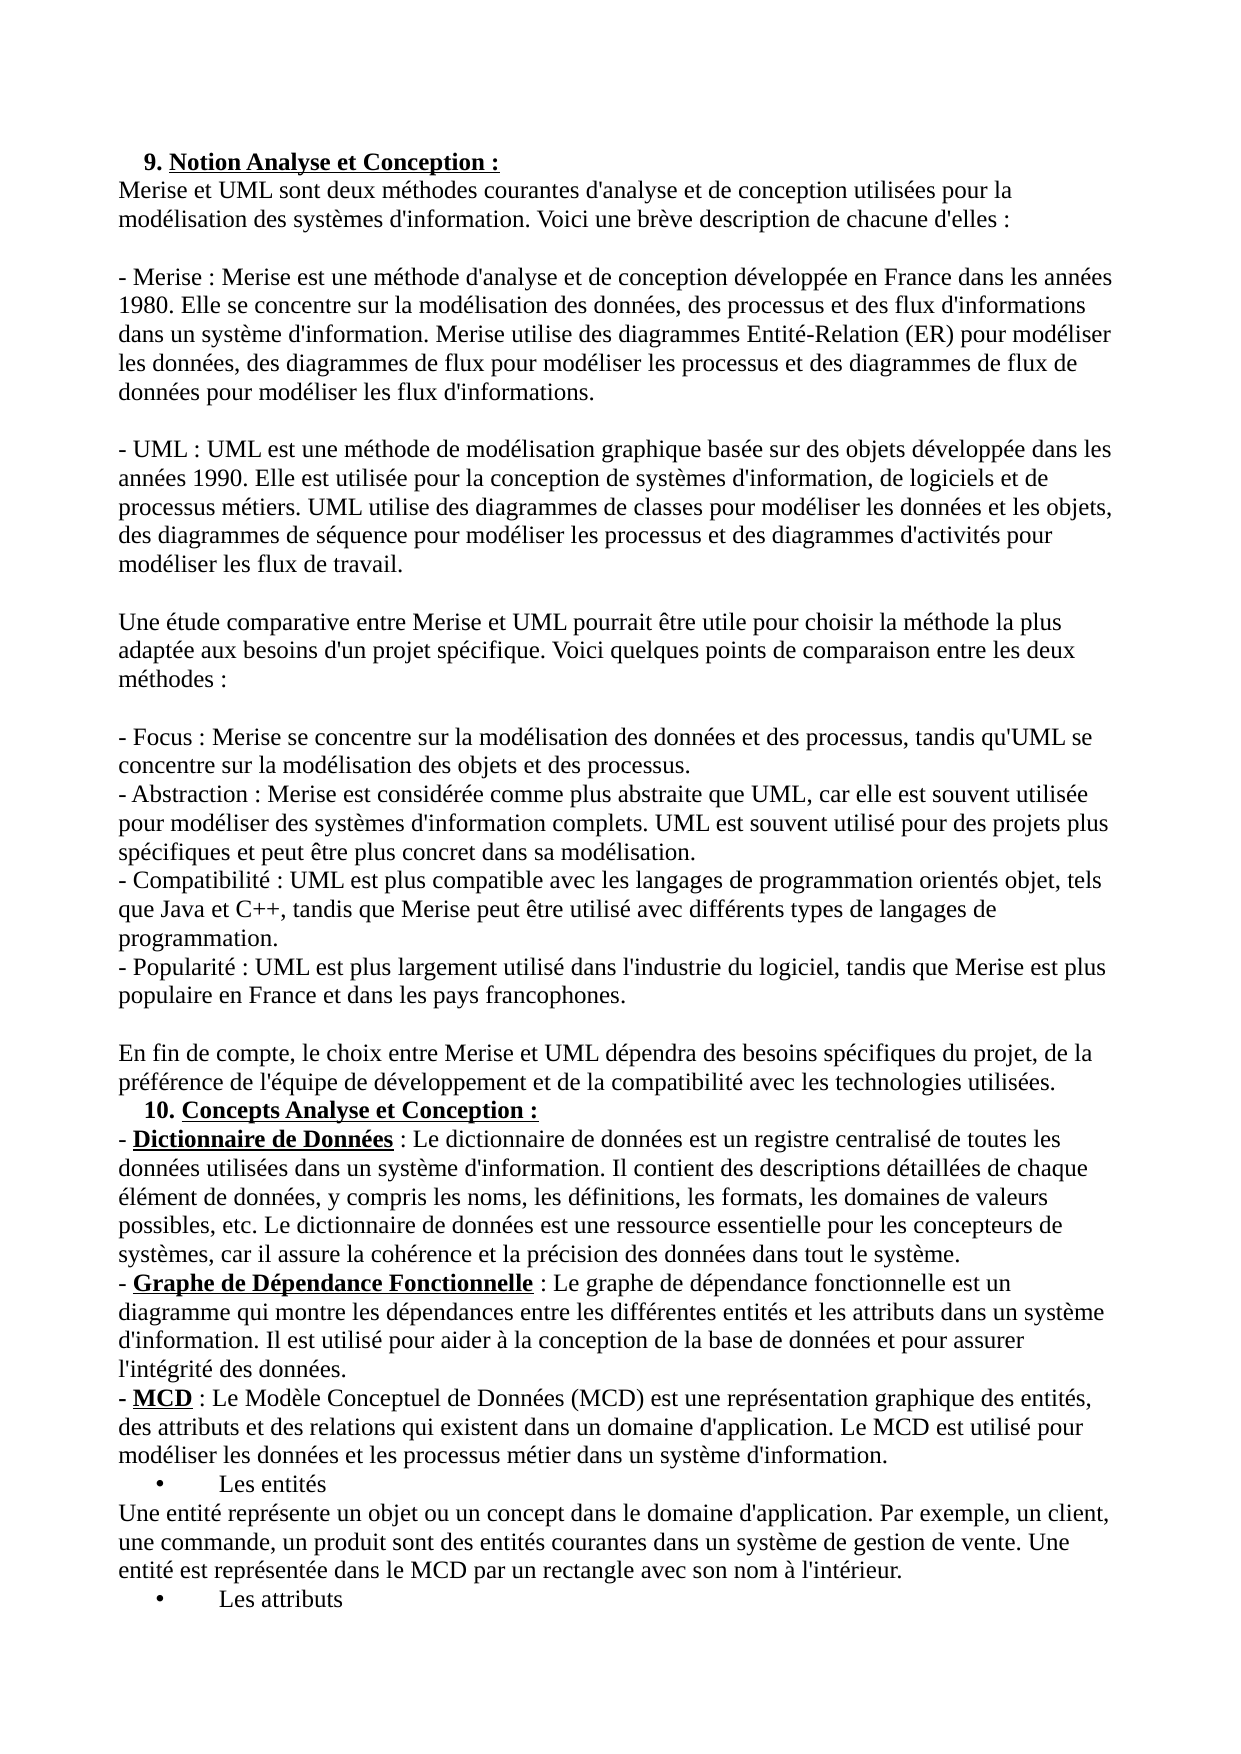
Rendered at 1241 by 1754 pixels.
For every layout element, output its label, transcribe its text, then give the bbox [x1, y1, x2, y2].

text - Abstraction : Merise est considérée comme plus abstraite que UML, car elle est souvent utilisée pour modéliser des systèmes d'information complets. UML est souvent utilisé pour des projets plus spécifiques et peut être plus concret dans sa modélisation. [118, 779, 1122, 866]
text Une entité représente un objet ou un concept dans le domaine d'application. Par exemple, un client, une commande, un produit sont des entités courantes dans un système de gestion de vente. Une entité est représentée dans le MCD par un rectangle avec son nom à l'intérieur. [118, 1498, 1122, 1584]
text - Graphe de Dépendance Fonctionnelle : Le graphe de dépendance fonctionnelle est un diagramme qui montre les dépendances entre les différentes entités et les attributs dans un système d'information. Il est utilisé pour aider à la conception de la base de données et pour assurer l'intégrité des données. [118, 1268, 1122, 1383]
text - UML : UML est une méthode de modélisation graphique basée sur des objets développée dans les années 1990. Elle est utilisée pour la conception de systèmes d'information, de logiciels et de processus métiers. UML utilise des diagrammes de classes pour modéliser les données et les objets, des diagrammes de séquence pour modéliser les processus et des diagrammes d'activités pour modéliser les flux de travail. [118, 434, 1122, 578]
text - Focus : Merise se concentre sur la modélisation des données et des processus, tandis qu'UML se concentre sur la modélisation des objets et des processus. [118, 722, 1122, 779]
list  Les attributs [156, 1584, 1122, 1613]
text Une étude comparative entre Merise et UML pourrait être utile pour choisir la méthode la plus adaptée aux besoins d'un projet spécifique. Voici quelques points de comparaison entre les deux méthodes : [118, 607, 1122, 693]
text - Compatibilité : UML est plus compatible avec les langages de programmation orientés objet, tels que Java et C++, tandis que Merise peut être utilisé avec différents types de langages de programmation. [118, 866, 1122, 952]
text - Merise : Merise est une méthode d'analyse et de conception développée en France dans les années 1980. Elle se concentre sur la modélisation des données, des processus et des flux d'informations dans un système d'information. Merise utilise des diagrammes Entité-Relation (ER) pour modéliser les données, des diagrammes de flux pour modéliser les processus et des diagrammes de flux de données pour modéliser les flux d'informations. [118, 262, 1122, 406]
text - Dictionnaire de Données : Le dictionnaire de données est un registre centralisé de toutes les données utilisées dans un système d'information. Il contient des descriptions détaillées de chaque élément de données, y compris les noms, les définitions, les formats, les domaines de valeurs possibles, etc. Le dictionnaire de données est une ressource essentielle pour les concepteurs de systèmes, car il assure la cohérence et la précision des données dans tout le système. [118, 1124, 1122, 1268]
text - MCD : Le Modèle Conceptuel de Données (MCD) est une représentation graphique des entités, des attributs et des relations qui existent dans un domaine d'application. Le MCD est utilisé pour modéliser les données et les processus métier dans un système d'information. [118, 1383, 1122, 1469]
text En fin de compte, le choix entre Merise et UML dépendra des besoins spécifiques du projet, de la préférence de l'équipe de développement et de la compatibilité avec les technologies utilisées. [118, 1038, 1122, 1096]
list  Les entités [156, 1469, 1122, 1498]
text  10. Concepts Analyse et Conception : [118, 1096, 1122, 1124]
text - Popularité : UML est plus largement utilisé dans l'industrie du logiciel, tandis que Merise est plus populaire en France et dans les pays francophones. [118, 952, 1122, 1009]
text  9. Notion Analyse et Conception : [118, 147, 1122, 176]
text Merise et UML sont deux méthodes courantes d'analyse et de conception utilisées pour la modélisation des systèmes d'information. Voici une brève description de chacune d'elles : [118, 176, 1122, 233]
